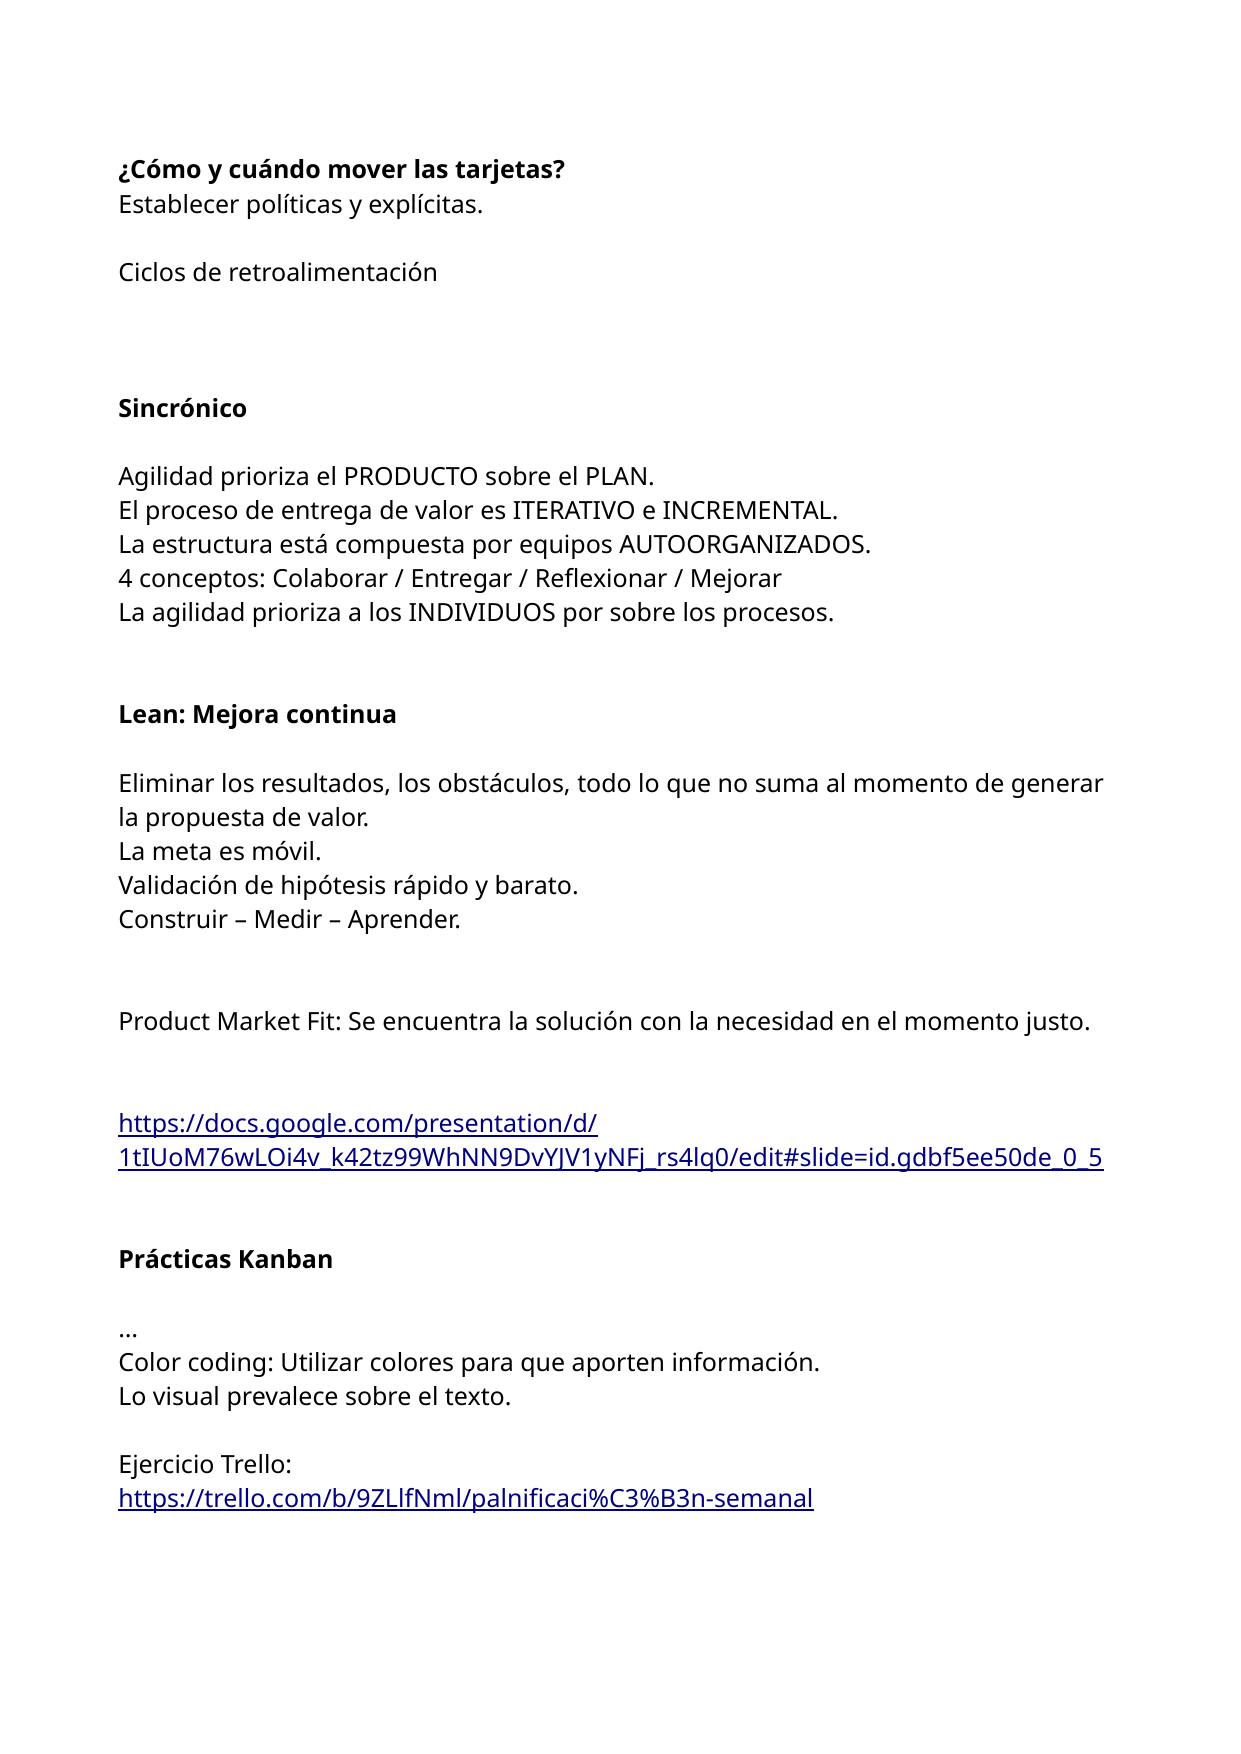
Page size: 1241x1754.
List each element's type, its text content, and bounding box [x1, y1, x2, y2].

text La estructura está compuesta por equipos AUTOORGANIZADOS. [118, 527, 1122, 561]
text Lo visual prevalece sobre el texto. [118, 1378, 1122, 1412]
text Eliminar los resultados, los obstáculos, todo lo que no suma al momento de generar la propuesta de valor. [118, 765, 1122, 833]
text Color coding: Utilizar colores para que aporten información. [118, 1344, 1122, 1378]
text Establecer políticas y explícitas. [118, 186, 1122, 220]
text https://trello.com/b/9ZLlfNml/palnificaci%C3%B3n-semanal [118, 1481, 1122, 1515]
text Sincrónico [118, 391, 1122, 425]
text Construir – Medir – Aprender. [118, 902, 1122, 936]
text Ciclos de retroalimentación [118, 254, 1122, 288]
text El proceso de entrega de valor es ITERATIVO e INCREMENTAL. [118, 493, 1122, 527]
text https://docs.google.com/presentation/d/1tIUoM76wLOi4v_k42tz99WhNN9DvYJV1yNFj_rs4lq0/edit#slide=id.gdbf5ee50de_0_5 [118, 1106, 1122, 1174]
text La meta es móvil. [118, 833, 1122, 867]
text Lean: Mejora continua [118, 697, 1122, 731]
text 4 conceptos: Colaborar / Entregar / Reflexionar / Mejorar [118, 561, 1122, 595]
text Agilidad prioriza el PRODUCTO sobre el PLAN. [118, 459, 1122, 493]
text Validación de hipótesis rápido y barato. [118, 867, 1122, 902]
text Ejercicio Trello: [118, 1447, 1122, 1481]
text Prácticas Kanban [118, 1242, 1122, 1276]
text Product Market Fit: Se encuentra la solución con la necesidad en el momento justo. [118, 1004, 1122, 1038]
text … [118, 1310, 1122, 1344]
text La agilidad prioriza a los INDIVIDUOS por sobre los procesos. [118, 595, 1122, 629]
text ¿Cómo y cuándo mover las tarjetas? [118, 152, 1122, 186]
